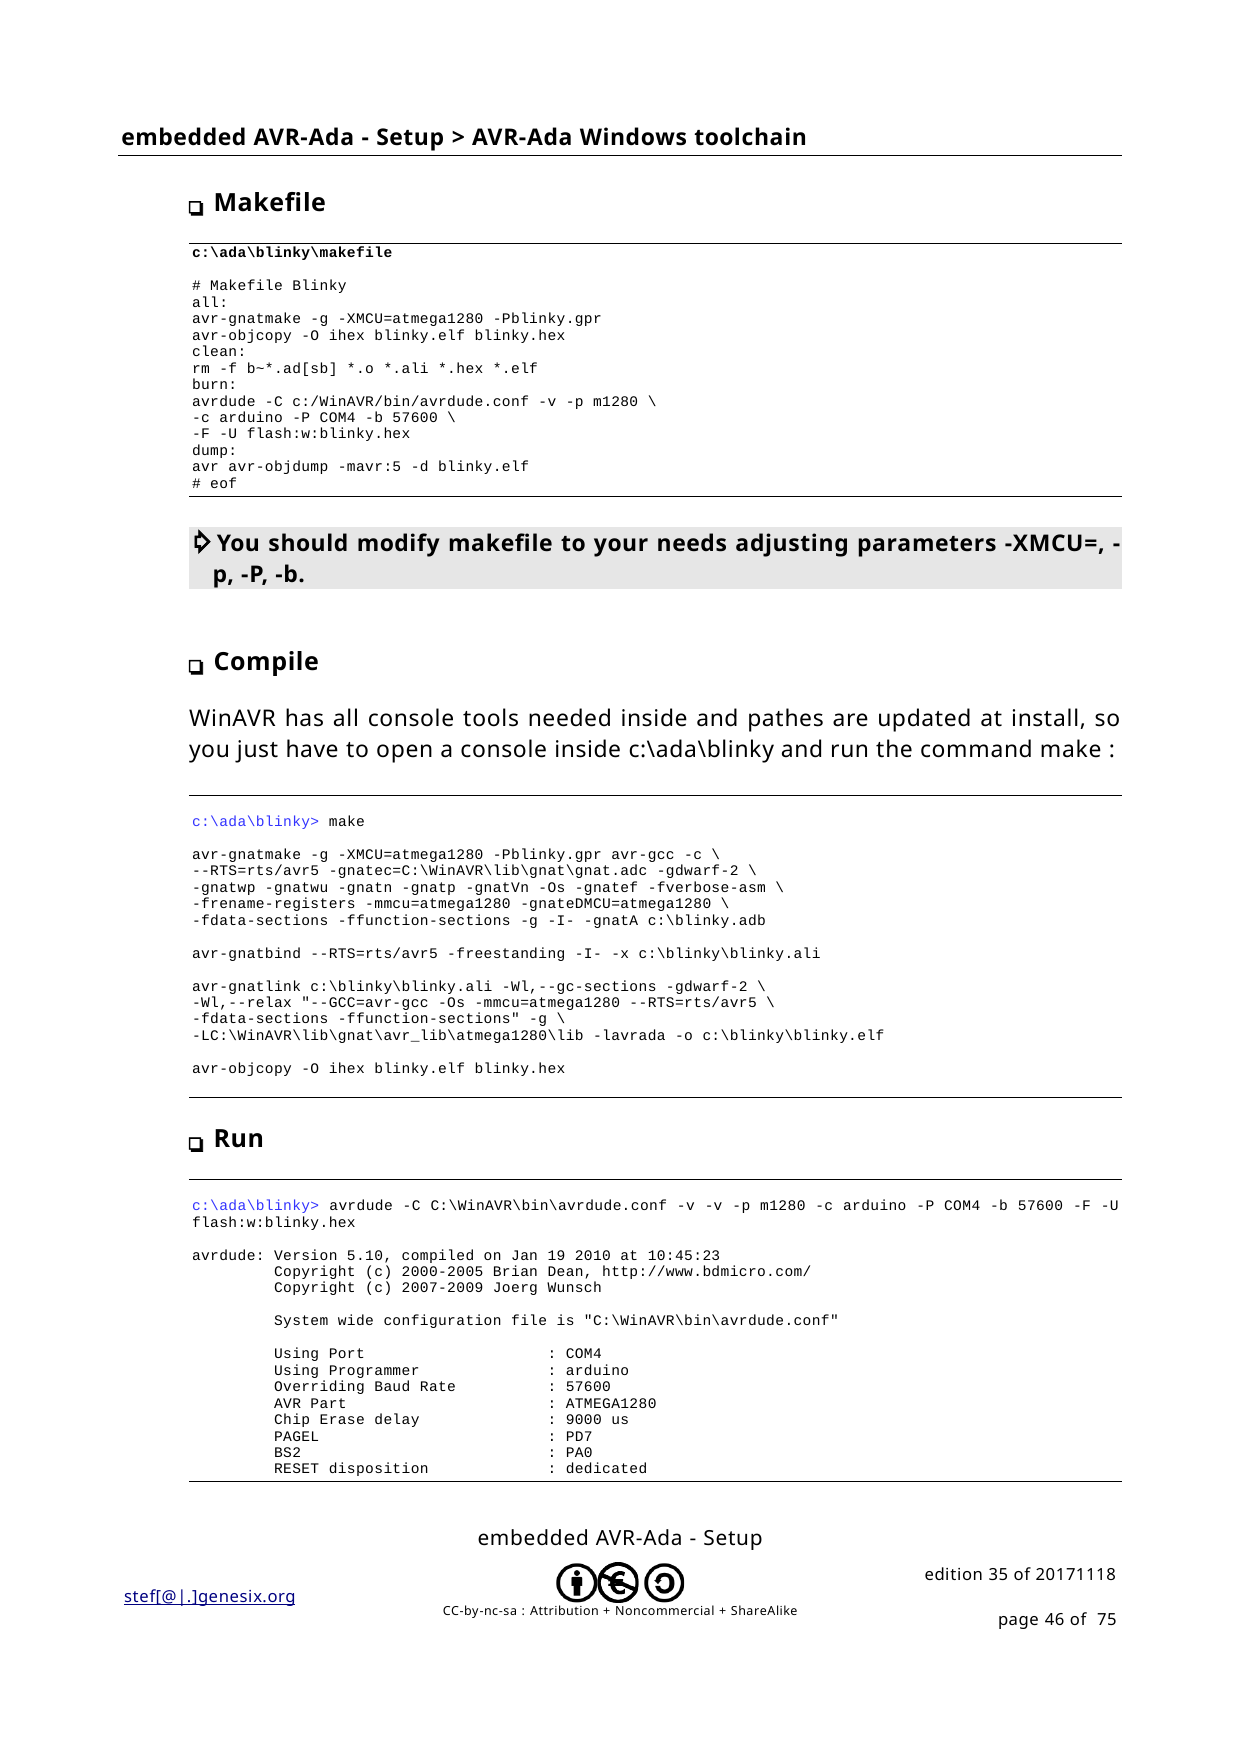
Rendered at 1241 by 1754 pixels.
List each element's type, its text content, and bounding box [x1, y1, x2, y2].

list # Makefile Blinky [189, 276, 1122, 292]
list c:\ada\blinky> make [189, 811, 1122, 844]
list -fdata-sections -ffunction-sections" -g \ [189, 1009, 1122, 1025]
list avr-objcopy -O ihex blinky.elf blinky.hex [189, 325, 1122, 342]
list BS2 : PA0 [189, 1442, 1122, 1459]
list c:\ada\blinky> avrdude -C C:\WinAVR\bin\avrdude.conf -v -v -p m1280 -c arduino -P COM4 -b 57600 -F -U flash:w:blinky.hex [189, 1196, 1122, 1231]
list RESET disposition : dedicated [189, 1459, 1122, 1481]
list -gnatwp -gnatwu -gnatn -gnatp -gnatVn -Os -gnatef -fverbose-asm \ [189, 877, 1122, 894]
list avr-objcopy -O ihex blinky.elf blinky.hex [189, 1058, 1122, 1097]
list all: [189, 292, 1122, 309]
list clean: [189, 342, 1122, 358]
list dump: [189, 440, 1122, 457]
list # eof [189, 473, 1122, 496]
text WinAVR has all console tools needed inside and pathes are updated at install, so you just have to open a console inside c:\ada\blinky and run the command make : [189, 702, 1122, 764]
subtitle Makefile [189, 184, 1122, 231]
subtitle Run [189, 1121, 1122, 1167]
list -LC:\WinAVR\lib\gnat\avr_lib\atmega1280\lib -lavrada -o c:\blinky\blinky.elf [189, 1025, 1122, 1045]
list burn: [189, 374, 1122, 391]
list You should modify makefile to your needs adjusting parameters -XMCU=, -p, -P, -b. [189, 527, 1122, 589]
list -c arduino -P COM4 -b 57600 \ [189, 407, 1122, 424]
list AVR Part : ATMEGA1280 [189, 1393, 1122, 1409]
list --RTS=rts/avr5 -gnatec=C:\WinAVR\lib\gnat\gnat.adc -gdwarf-2 \ [189, 861, 1122, 877]
list avr-gnatmake -g -XMCU=atmega1280 -Pblinky.gpr avr-gcc -c \ [189, 844, 1122, 861]
list PAGEL : PD7 [189, 1426, 1122, 1442]
picture [643, 1562, 685, 1603]
list avr avr-objdump -mavr:5 -d blinky.elf [189, 457, 1122, 473]
picture [555, 1562, 639, 1603]
subtitle Compile [189, 643, 1122, 690]
list Overriding Baud Rate : 57600 [189, 1377, 1122, 1393]
list avr-gnatlink c:\blinky\blinky.ali -Wl,--gc-sections -gdwarf-2 \ [189, 976, 1122, 992]
list Copyright (c) 2000-2005 Brian Dean, http://www.bdmicro.com/ [189, 1261, 1122, 1278]
list -frename-registers -mmcu=atmega1280 -gnateDMCU=atmega1280 \ [189, 894, 1122, 910]
list Chip Erase delay : 9000 us [189, 1409, 1122, 1426]
list System wide configuration file is "C:\WinAVR\bin\avrdude.conf" [189, 1311, 1122, 1330]
list avrdude -C c:/WinAVR/bin/avrdude.conf -v -p m1280 \ [189, 391, 1122, 407]
list rm -f b~*.ad[sb] *.o *.ali *.hex *.elf [189, 358, 1122, 374]
list -F -U flash:w:blinky.hex [189, 424, 1122, 440]
list -Wl,--relax "--GCC=avr-gcc -Os -mmcu=atmega1280 --RTS=rts/avr5 \ [189, 992, 1122, 1009]
list Using Programmer : arduino [189, 1360, 1122, 1377]
list Copyright (c) 2007-2009 Joerg Wunsch [189, 1278, 1122, 1297]
list avrdude: Version 5.10, compiled on Jan 19 2010 at 10:45:23 [189, 1245, 1122, 1261]
list Using Port : COM4 [189, 1344, 1122, 1360]
list c:\ada\blinky\makefile [189, 244, 1122, 276]
list avr-gnatmake -g -XMCU=atmega1280 -Pblinky.gpr [189, 309, 1122, 325]
list -fdata-sections -ffunction-sections -g -I- -gnatA c:\blinky.adb [189, 910, 1122, 929]
list avr-gnatbind --RTS=rts/avr5 -freestanding -I- -x c:\blinky\blinky.ali [189, 943, 1122, 962]
